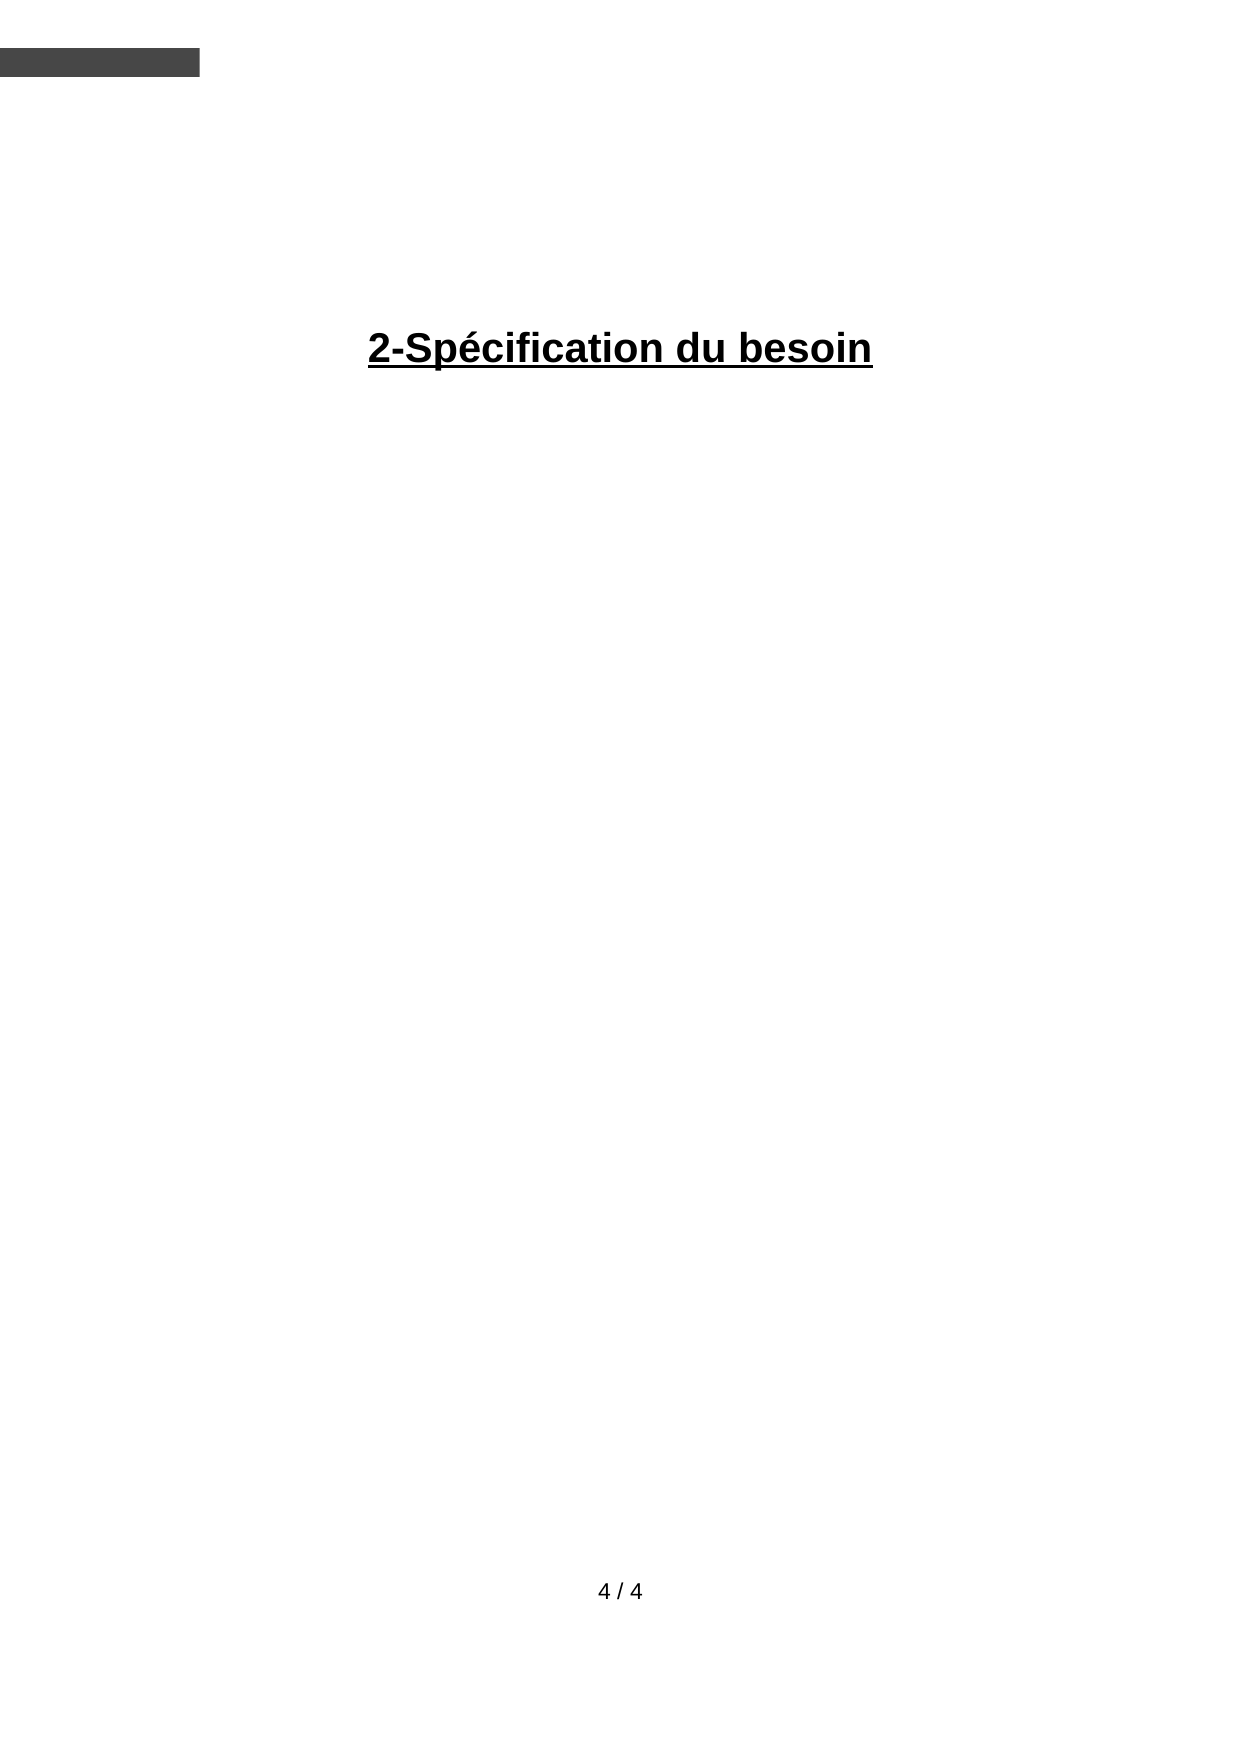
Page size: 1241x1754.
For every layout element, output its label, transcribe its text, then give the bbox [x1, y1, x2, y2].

subtitle 2-Spécification du besoin [150, 324, 1090, 372]
